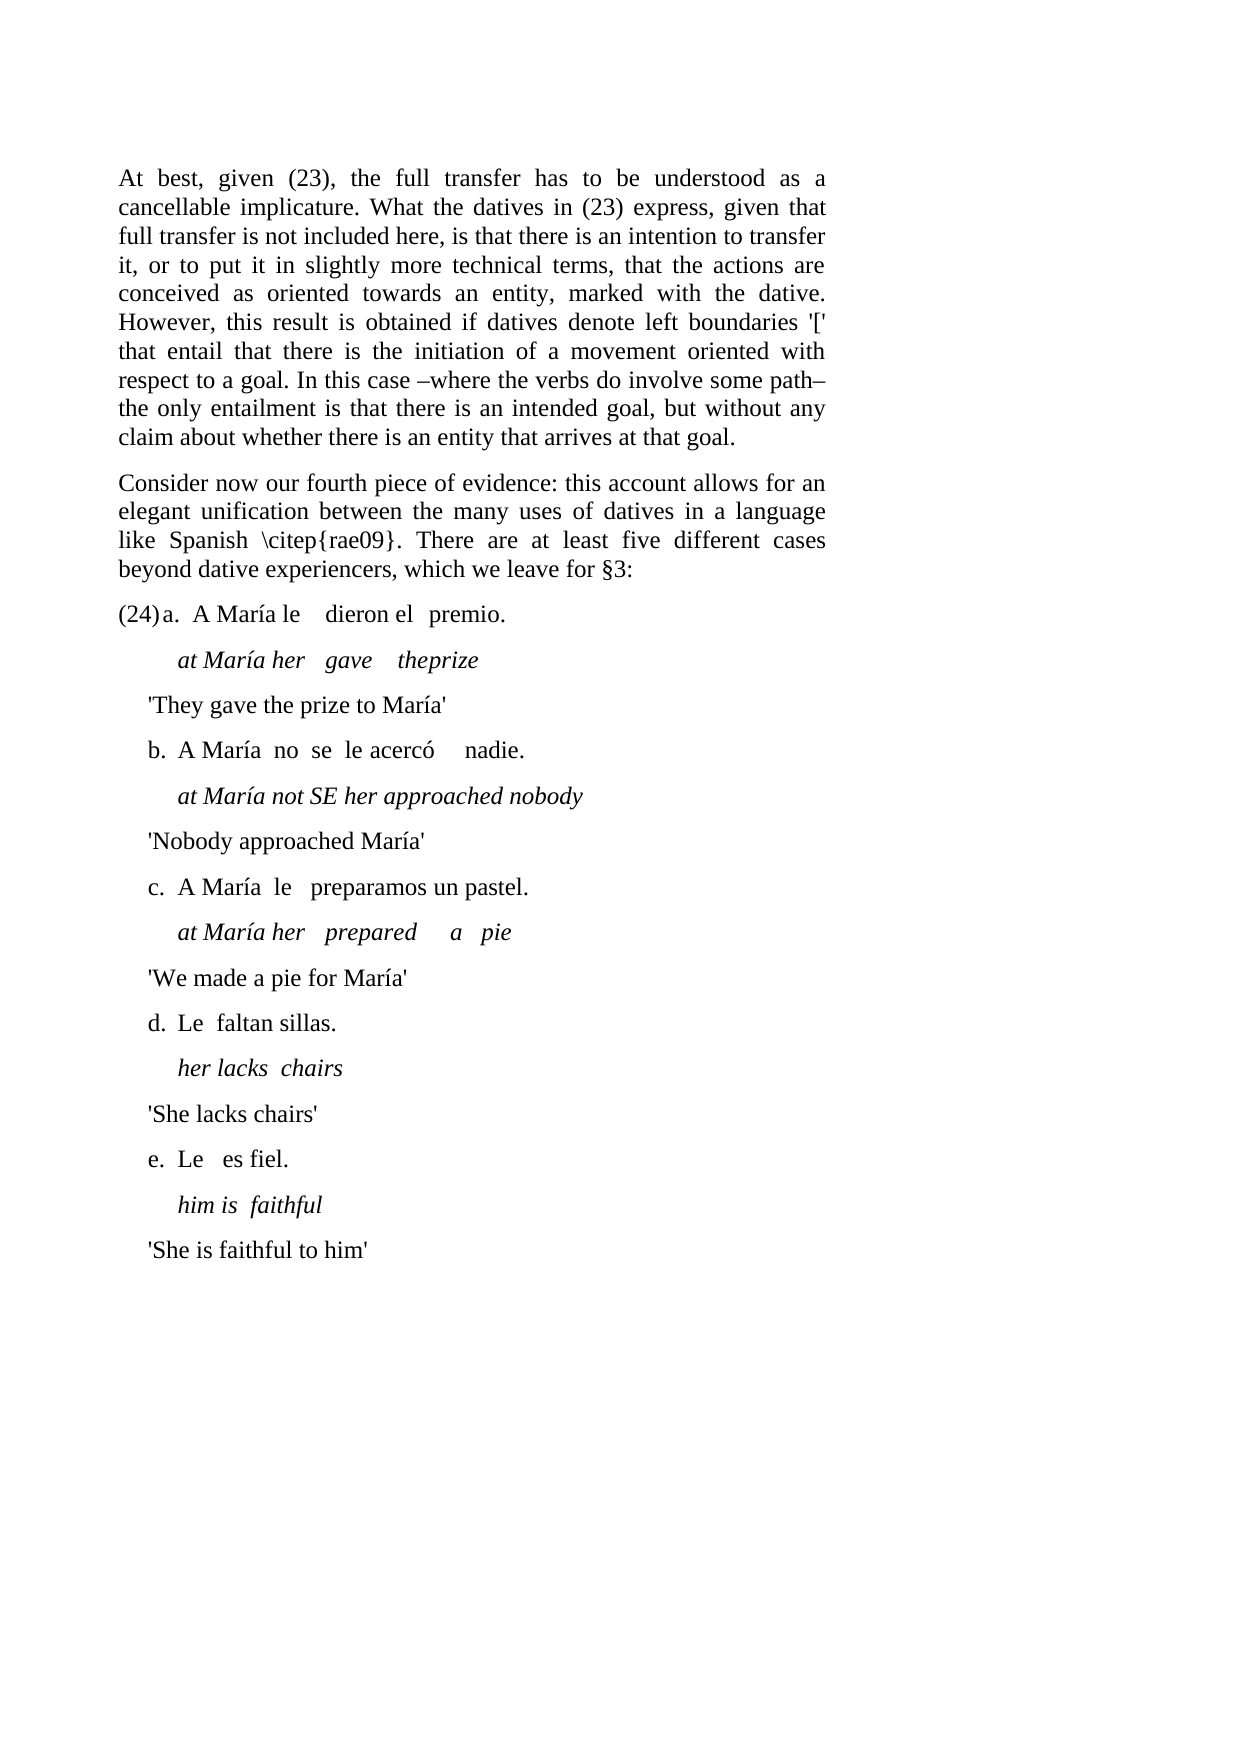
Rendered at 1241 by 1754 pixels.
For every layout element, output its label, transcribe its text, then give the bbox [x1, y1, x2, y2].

text at María not SE her approached nobody [118, 781, 827, 810]
text d. Le faltan sillas. [118, 1008, 827, 1037]
text her lacks chairs [118, 1053, 827, 1082]
text 'They gave the prize to María' [118, 690, 827, 719]
text 'She lacks chairs' [118, 1099, 827, 1128]
text c. A María le preparamos un pastel. [118, 872, 827, 901]
text e. Le es fiel. [118, 1144, 827, 1173]
text him is faithful [118, 1190, 827, 1218]
text at María her prepared a pie [118, 917, 827, 946]
text 'Nobody approached María' [118, 826, 827, 855]
text b. A María no se le acercó nadie. [118, 736, 827, 764]
text (24) a. A María le dieron el premio. [118, 599, 827, 628]
text at María her gave the prize [118, 645, 827, 673]
text At best, given (23), the full transfer has to be understood as a cancellable implicature. What the datives in (23) express, given that full transfer is not included here, is that there is an intention to transfer it, or to put it in slightly more technical terms, that the actions are conceived as oriented towards an entity, marked with the dative. However, this result is obtained if datives denote left boundaries '[' that entail that there is the initiation of a movement oriented with respect to a goal. In this case –where the verbs do involve some path– the only entailment is that there is an intended goal, but without any claim about whether there is an entity that arrives at that goal. [118, 163, 827, 451]
text 'We made a pie for María' [118, 963, 827, 991]
text Consider now our fourth piece of evidence: this account allows for an elegant unification between the many uses of datives in a language like Spanish \citep{rae09}. There are at least five different cases beyond dative experiencers, which we leave for §3: [118, 468, 827, 583]
text 'She is faithful to him' [118, 1235, 827, 1264]
